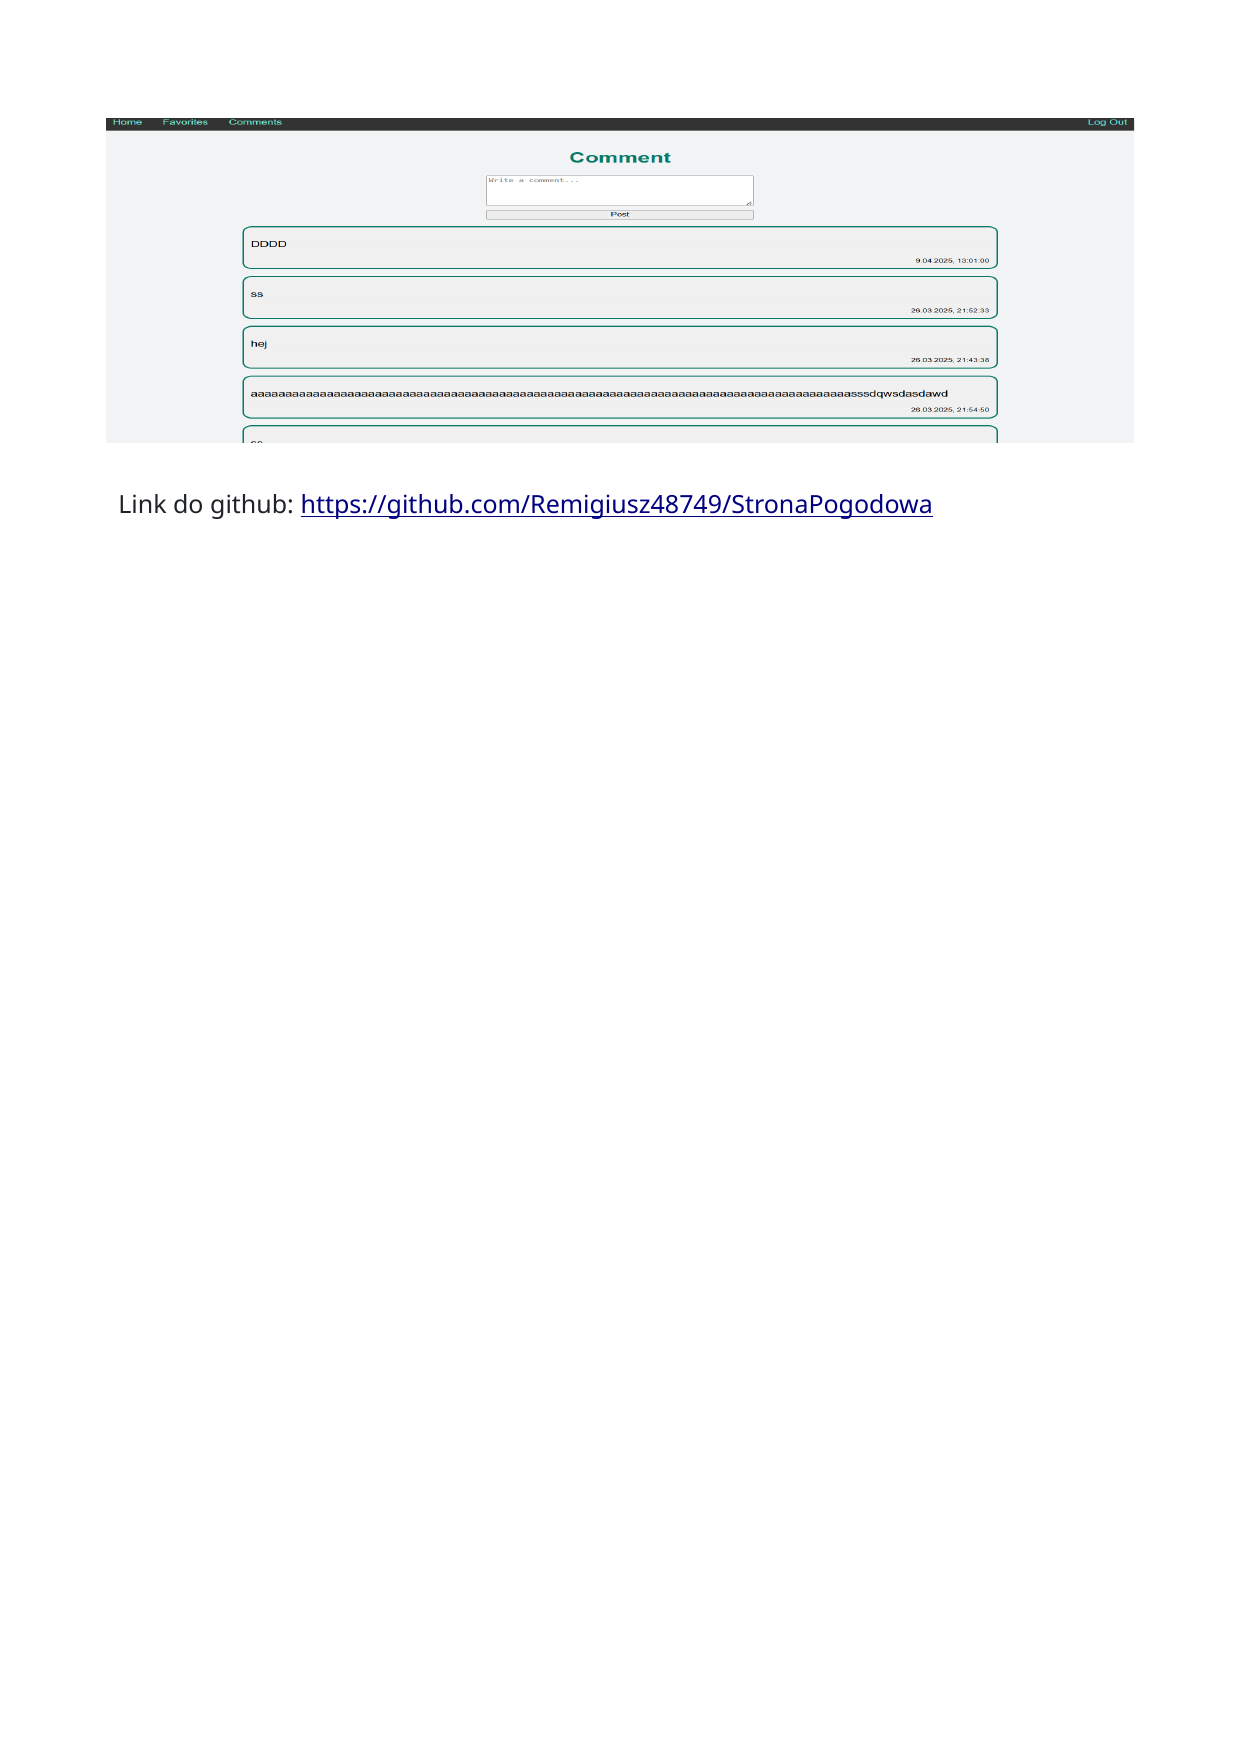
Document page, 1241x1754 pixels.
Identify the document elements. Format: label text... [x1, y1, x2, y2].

picture [106, 118, 1135, 443]
text Link do github: https://github.com/Remigiusz48749/StronaPogodowa [118, 443, 1122, 521]
